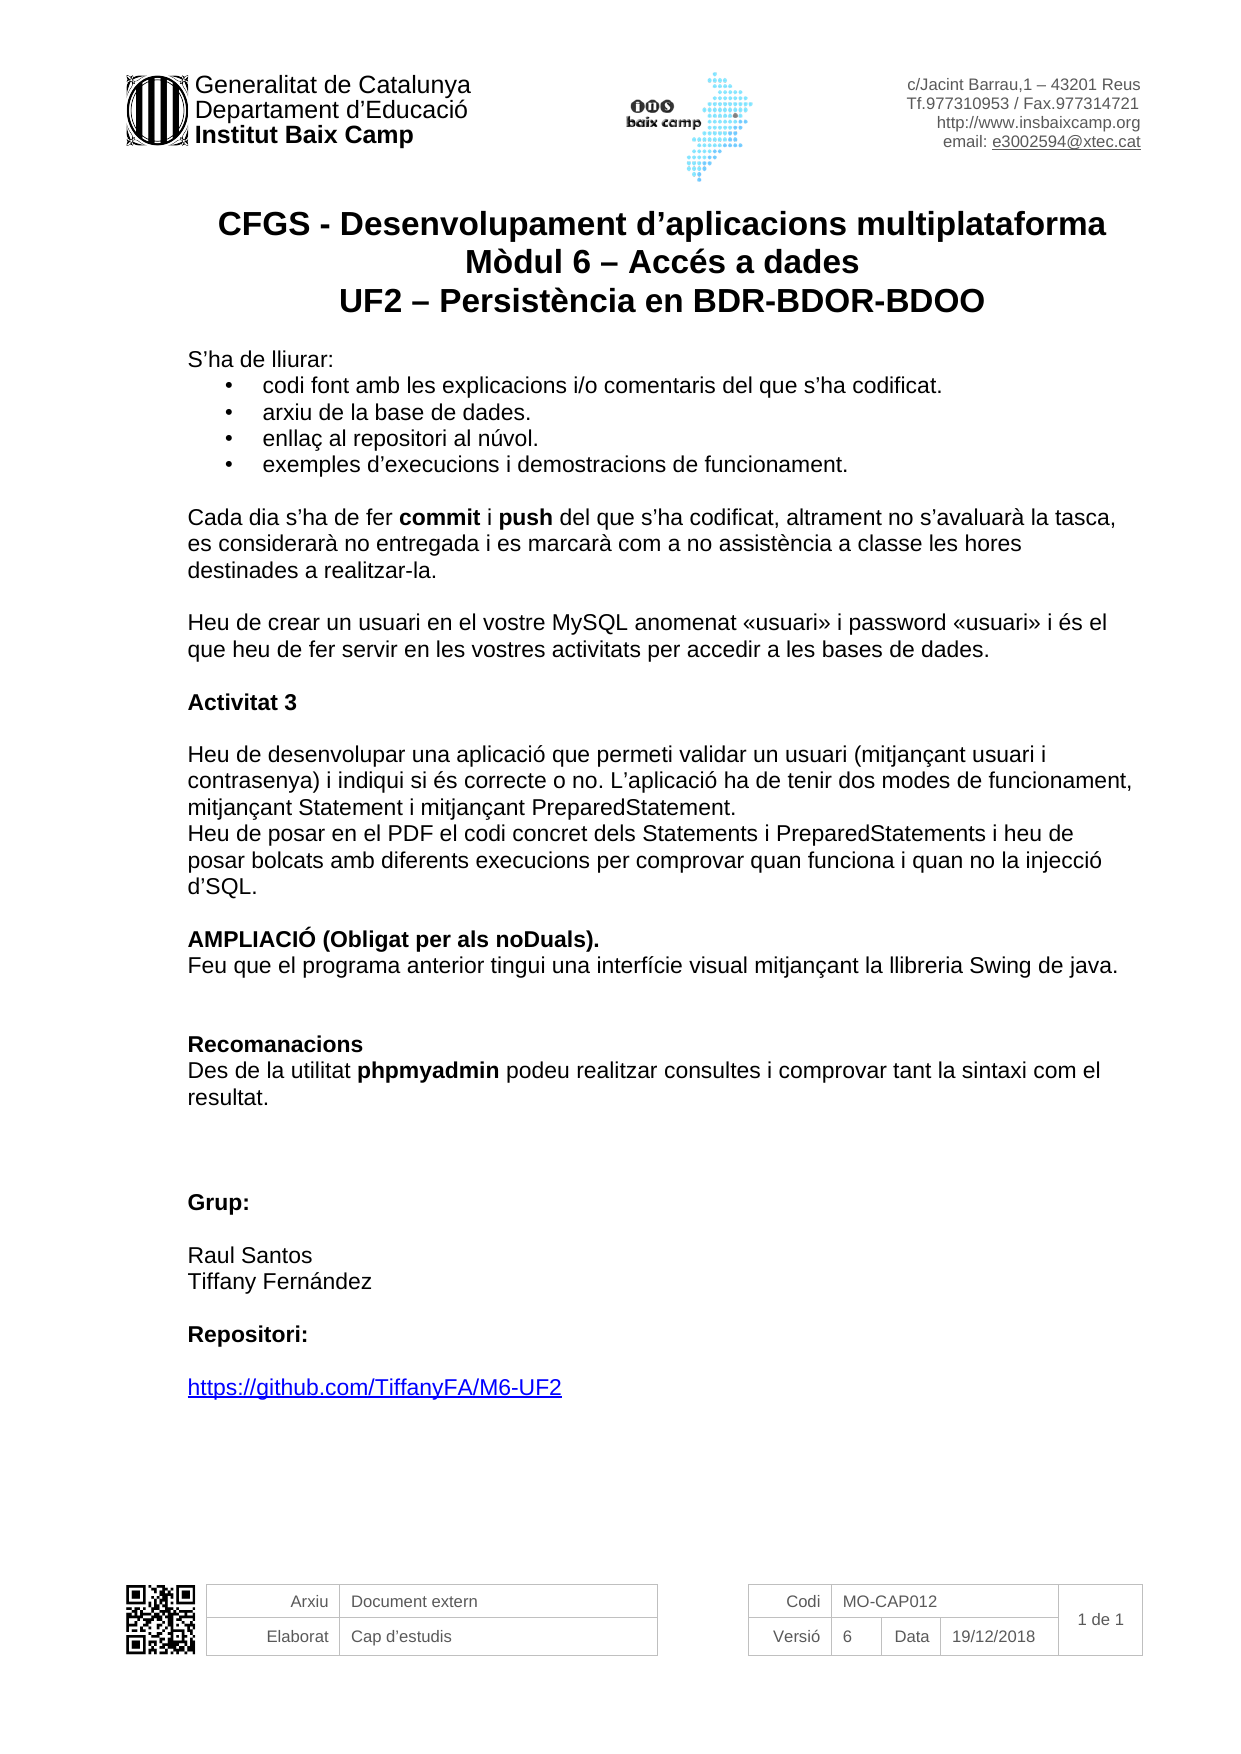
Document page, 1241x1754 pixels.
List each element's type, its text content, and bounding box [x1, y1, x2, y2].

subtitle Grup: [187, 1189, 1137, 1216]
text Heu de crear un usuari en el vostre MySQL anomenat «usuari» i password «usuari» i és el que heu de fer servir en les vostres activitats per accedir a les bases de dades. [187, 609, 1137, 662]
text UF2 – Persistència en BDR-BDOR-BDOO [187, 281, 1137, 319]
text Feu que el programa anterior tingui una interfície visual mitjançant la llibreria Swing de java. [187, 952, 1137, 978]
text Activitat 3 [187, 688, 1137, 715]
text Recomanacions [187, 1031, 1137, 1057]
picture [621, 58, 754, 191]
text AMPLIACIÓ (Obligat per als noDuals). [187, 926, 1137, 952]
text CFGS - Desenvolupament d’aplicacions multiplataforma [187, 204, 1137, 243]
text S’ha de lliurar: [187, 346, 1137, 372]
list exemples d’execucions i demostracions de funcionament. [225, 451, 1137, 478]
text Cada dia s’ha de fer commit i push del que s’ha codificat, altrament no s’avaluarà la tasca, es considerarà no entregada i es marcarà com a no assistència a classe les hores destinades a realitzar-la. [187, 504, 1137, 583]
subtitle Repositori: [187, 1321, 1137, 1347]
list arxiu de la base de dades. [225, 398, 1137, 425]
text Des de la utilitat phpmyadmin podeu realitzar consultes i comprovar tant la sintaxi com el resultat. [187, 1057, 1137, 1110]
picture [126, 75, 189, 146]
text https://github.com/TiffanyFA/M6-UF2 [187, 1374, 1137, 1400]
text Heu de desenvolupar una aplicació que permeti validar un usuari (mitjançant usuari i contrasenya) i indiqui si és correcte o no. L’aplicació ha de tenir dos modes de funcionament, mitjançant Statement i mitjançant PreparedStatement. [187, 741, 1137, 820]
text Tiffany Fernández [187, 1268, 1137, 1294]
list codi font amb les explicacions i/o comentaris del que s’ha codificat. [225, 372, 1137, 398]
text Raul Santos [187, 1242, 1137, 1268]
text Heu de posar en el PDF el codi concret dels Statements i PreparedStatements i heu de posar bolcats amb diferents execucions per comprovar quan funciona i quan no la injecció d’SQL. [187, 820, 1137, 899]
text Mòdul 6 – Accés a dades [187, 243, 1137, 281]
list enllaç al repositori al núvol. [225, 425, 1137, 451]
